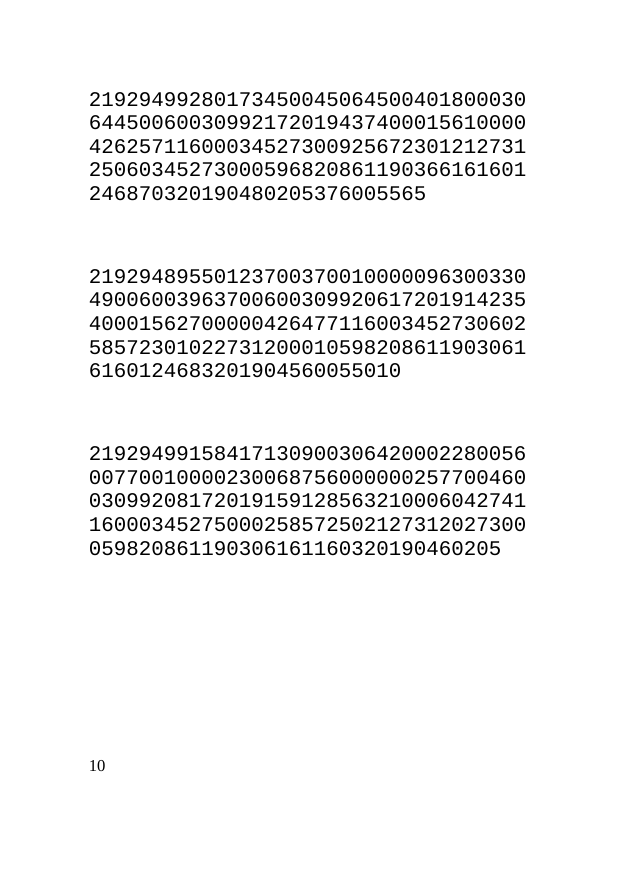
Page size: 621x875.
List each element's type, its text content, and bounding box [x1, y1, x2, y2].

text 219294895501237003700100000963003304900600396370060030992061720191423540001562700000426477116003452730602585723010227312000105982086119030616160124683201904560055010 [88, 266, 532, 384]
text 21929499280173450045064500401800030644500600309921720194374000156100004262571160003452730092567230121273125060345273000596820861190366161601246870320190480205376005565 [88, 88, 532, 207]
text 21929499158417130900306420002280056007700100002300687560000002577004600309920817201915912856321000604274116000345275000258572502127312027300059820861190306161160320190460205 [88, 443, 532, 561]
